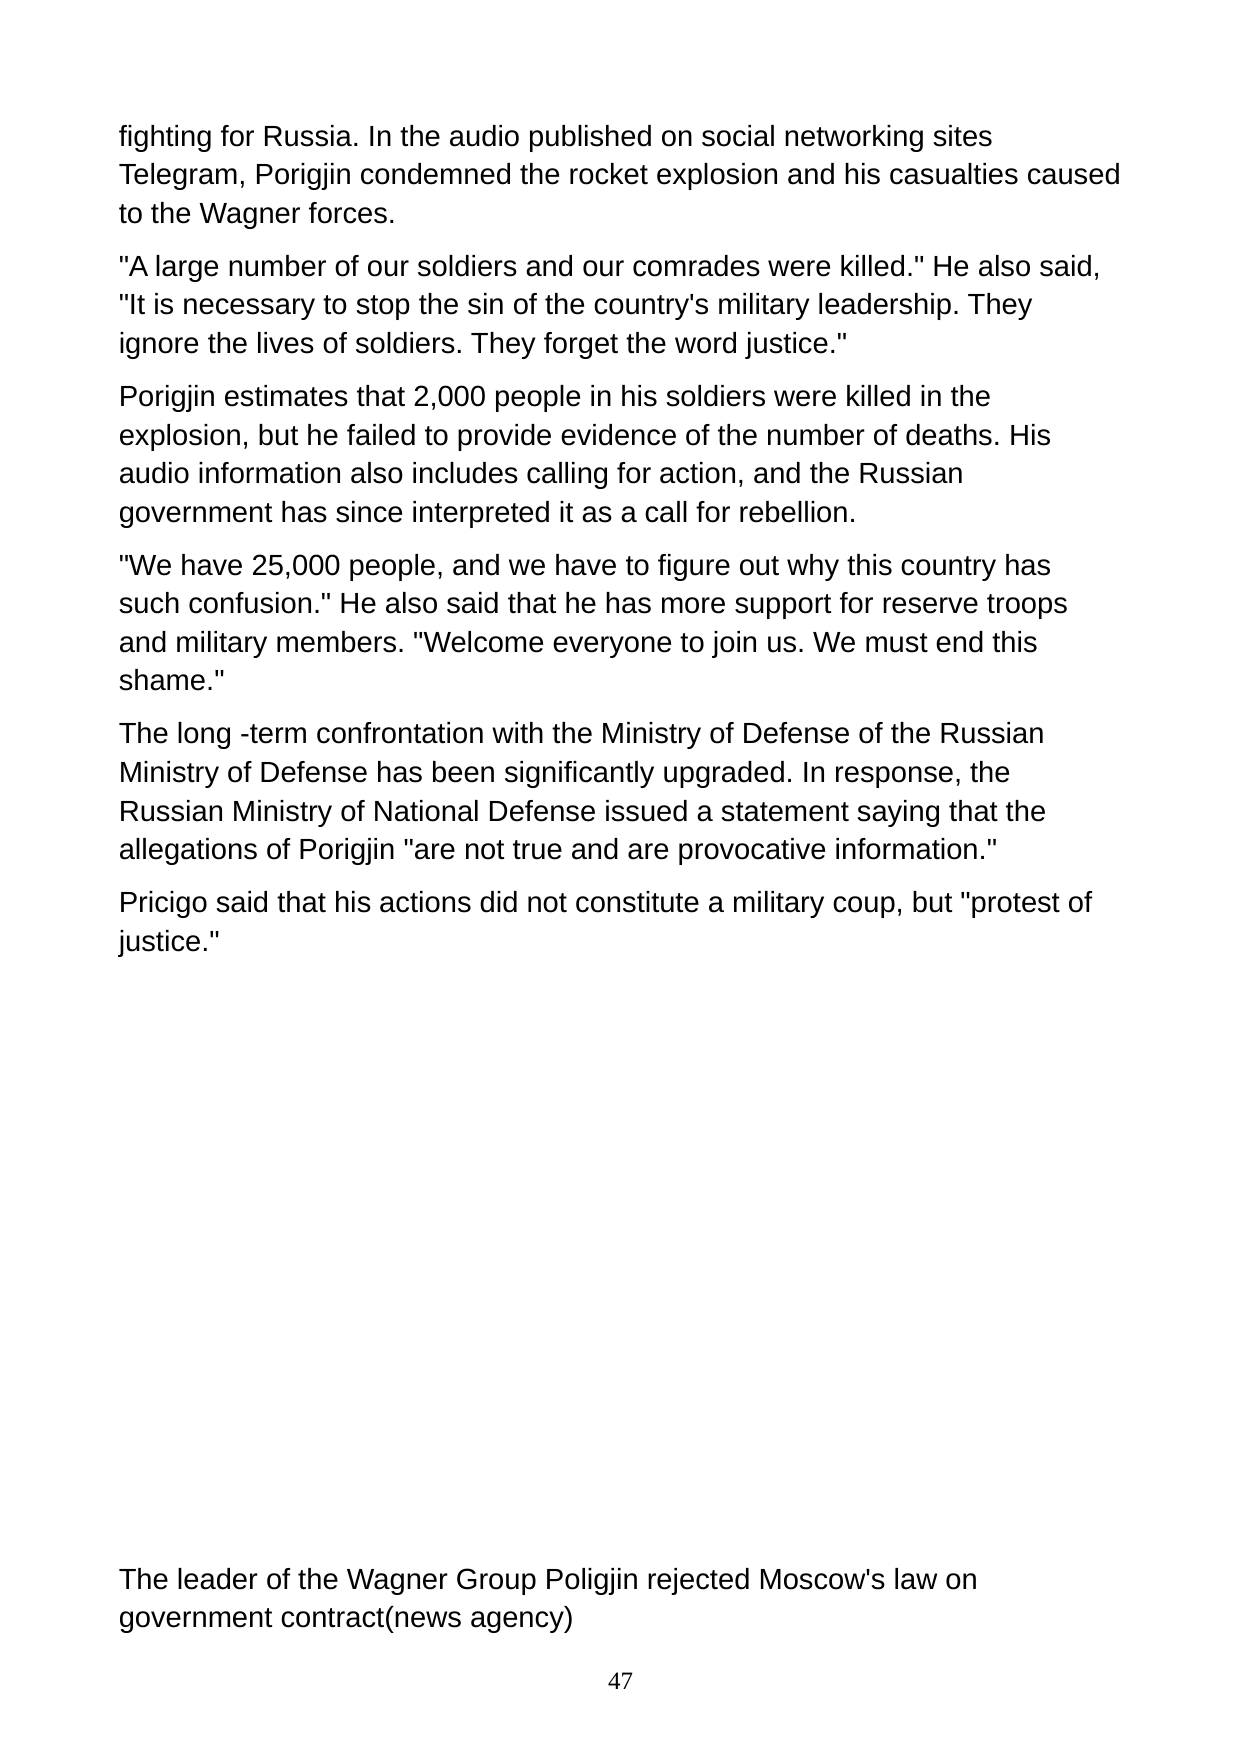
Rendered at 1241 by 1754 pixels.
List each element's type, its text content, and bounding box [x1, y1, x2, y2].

text "A large number of our soldiers and our comrades were killed." He also said, "It is necessary to stop the sin of the country's military leadership. They ignore the lives of soldiers. They forget the word justice." [118, 249, 1122, 359]
text The leader of the Wagner Group Poligjin rejected Moscow's law on government contract(news agency) [118, 977, 1122, 1634]
text The long -term confrontation with the Ministry of Defense of the Russian Ministry of Defense has been significantly upgraded. In response, the Russian Ministry of National Defense issued a statement saying that the allegations of Porigjin "are not true and are provocative information." [118, 716, 1122, 866]
text "We have 25,000 people, and we have to figure out why this country has such confusion." He also said that he has more support for reserve troops and military members. "Welcome everyone to join us. We must end this shame." [118, 548, 1122, 697]
text fighting for Russia. In the audio published on social networking sites Telegram, Porigjin condemned the rocket explosion and his casualties caused to the Wagner forces. [118, 118, 1122, 229]
text Pricigo said that his actions did not constitute a military coup, but "protest of justice." [118, 885, 1122, 957]
text Porigjin estimates that 2,000 people in his soldiers were killed in the explosion, but he failed to provide evidence of the number of deaths. His audio information also includes calling for action, and the Russian government has since interpreted it as a call for rebellion. [118, 379, 1122, 528]
